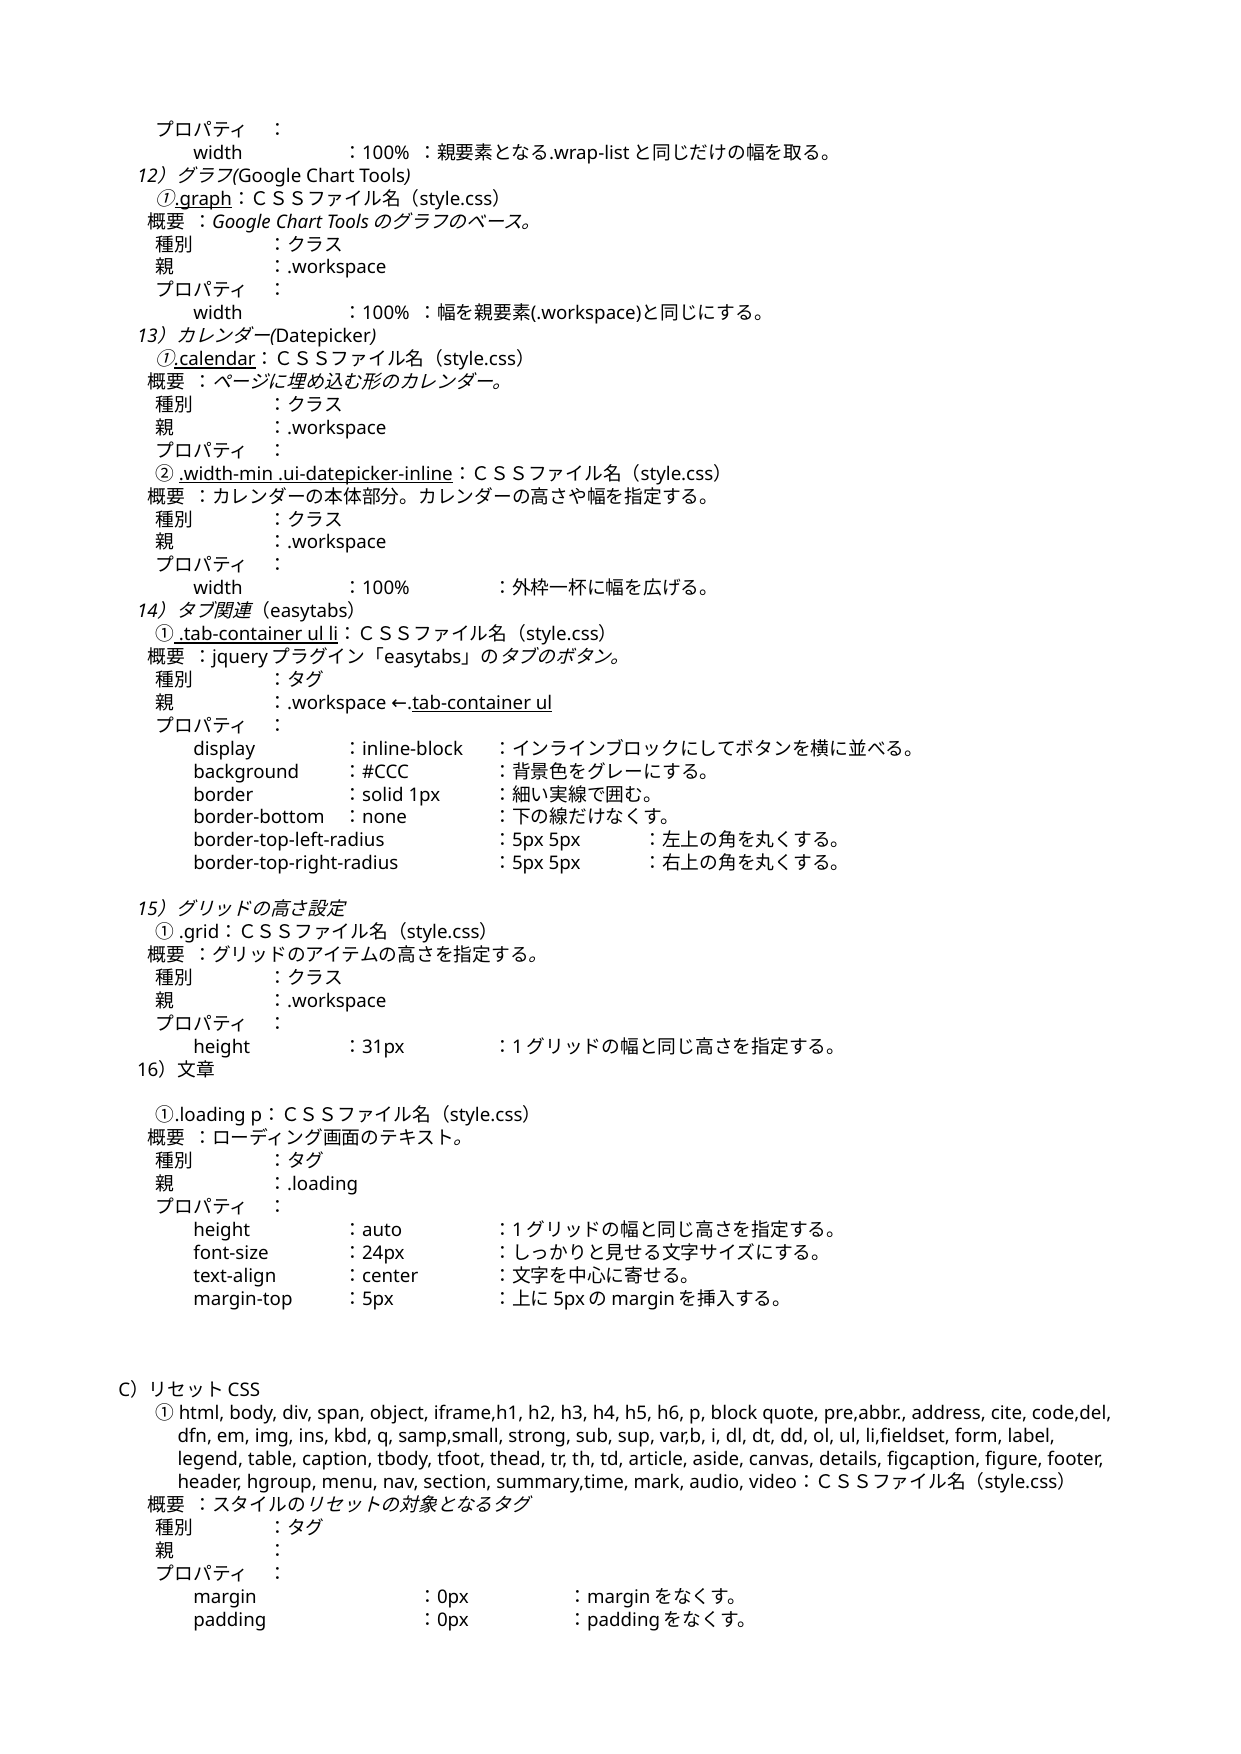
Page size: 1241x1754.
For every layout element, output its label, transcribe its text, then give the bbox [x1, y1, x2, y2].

text 種別 ：クラス [118, 508, 1122, 531]
text width ：100% ：幅を親要素(.workspace)と同じにする。 [118, 301, 1122, 324]
text プロパティ ： [118, 553, 1122, 576]
text padding ：0px ：paddingをなくす。 [118, 1608, 1122, 1631]
text 種別 ：タグ [118, 668, 1122, 691]
text ① .tab-container ul li：ＣＳＳファイル名（style.css） [118, 622, 1122, 645]
text display ：inline-block ：インラインブロックにしてボタンを横に並べる。 [118, 737, 1122, 760]
text 親 ：.workspace [118, 531, 1122, 553]
text 種別 ：タグ [118, 1149, 1122, 1172]
text 16）文章 [118, 1058, 1122, 1081]
text font-size ：24px ：しっかりと見せる文字サイズにする。 [118, 1241, 1122, 1264]
text border-top-right-radius ：5px 5px ：右上の角を丸くする。 [118, 851, 1122, 874]
text ①.graph：ＣＳＳファイル名（style.css） [118, 187, 1122, 210]
text 親 ： [118, 1539, 1122, 1562]
text 13）カレンダー(Datepicker) [118, 324, 1122, 347]
text プロパティ ： [118, 714, 1122, 737]
text border-bottom ：none ：下の線だけなくす。 [118, 806, 1122, 828]
text 種別 ：クラス [118, 966, 1122, 989]
text 概要 ：Google Chart Toolsのグラフのベース。 [118, 210, 1122, 233]
text background ：#CCC ：背景色をグレーにする。 [118, 760, 1122, 783]
text プロパティ ： [118, 118, 1122, 141]
text 親 ：.workspace ←.tab-container ul [118, 691, 1122, 714]
text 親 ：.workspace [118, 256, 1122, 278]
text C）リセットCSS [118, 1378, 1122, 1401]
text 概要 ：カレンダーの本体部分。カレンダーの高さや幅を指定する。 [118, 485, 1122, 508]
text 概要 ：ローディング画面のテキスト。 [118, 1126, 1122, 1149]
text 種別 ：クラス [118, 233, 1122, 256]
text 15）グリッドの高さ設定 [118, 897, 1122, 920]
text text-align ：center ：文字を中心に寄せる。 [118, 1264, 1122, 1287]
text ① html, body, div, span, object, iframe,h1, h2, h3, h4, h5, h6, p, block quote, pre,abbr., address, cite, code,del, dfn, em, img, ins, kbd, q, samp,small, strong, sub, sup, var,b, i, dl, dt, dd, ol, ul, li,fieldset, form, label, legend, table, caption, tbody, tfoot, thead, tr, th, td, article, aside, canvas, details, figcaption, figure, footer, header, hgroup, menu, nav, section, summary,time, mark, audio, video：ＣＳＳファイル名（style.css） [118, 1401, 1122, 1493]
text margin-top ：5px ：上に5pxのmarginを挿入する。 [118, 1287, 1122, 1310]
text border-top-left-radius ：5px 5px ：左上の角を丸くする。 [118, 828, 1122, 851]
text プロパティ ： [118, 1195, 1122, 1218]
text 種別 ：タグ [118, 1516, 1122, 1539]
text 親 ：.loading [118, 1172, 1122, 1195]
text border ：solid 1px ：細い実線で囲む。 [118, 783, 1122, 806]
text 概要 ：jqueryプラグイン「easytabs」のタブのボタン。 [118, 645, 1122, 668]
text プロパティ ： [118, 1012, 1122, 1035]
text 概要 ：ページに埋め込む形のカレンダー。 [118, 370, 1122, 393]
text 種別 ：クラス [118, 393, 1122, 416]
text ① .grid：ＣＳＳファイル名（style.css） [118, 920, 1122, 943]
text ①.loading p：ＣＳＳファイル名（style.css） [118, 1103, 1122, 1126]
text 親 ：.workspace [118, 416, 1122, 439]
text ①.calendar：ＣＳＳファイル名（style.css） [118, 347, 1122, 370]
text 概要 ：グリッドのアイテムの高さを指定する。 [118, 943, 1122, 966]
text プロパティ ： [118, 1562, 1122, 1585]
text width ：100% ：親要素となる.wrap-listと同じだけの幅を取る。 [118, 141, 1122, 164]
text height ：31px ：1グリッドの幅と同じ高さを指定する。 [118, 1035, 1122, 1058]
text margin ：0px ：marginをなくす。 [118, 1585, 1122, 1608]
text ② .width-min .ui-datepicker-inline：ＣＳＳファイル名（style.css） [118, 462, 1122, 485]
text プロパティ ： [118, 278, 1122, 301]
text 14）タブ関連（easytabs） [118, 599, 1122, 622]
text width ：100% ：外枠一杯に幅を広げる。 [118, 576, 1122, 599]
text 概要 ：スタイルのリセットの対象となるタグ [118, 1493, 1122, 1516]
text height ：auto ：1グリッドの幅と同じ高さを指定する。 [118, 1218, 1122, 1241]
text プロパティ ： [118, 439, 1122, 462]
text 親 ：.workspace [118, 989, 1122, 1012]
text 12）グラフ(Google Chart Tools) [118, 164, 1122, 187]
